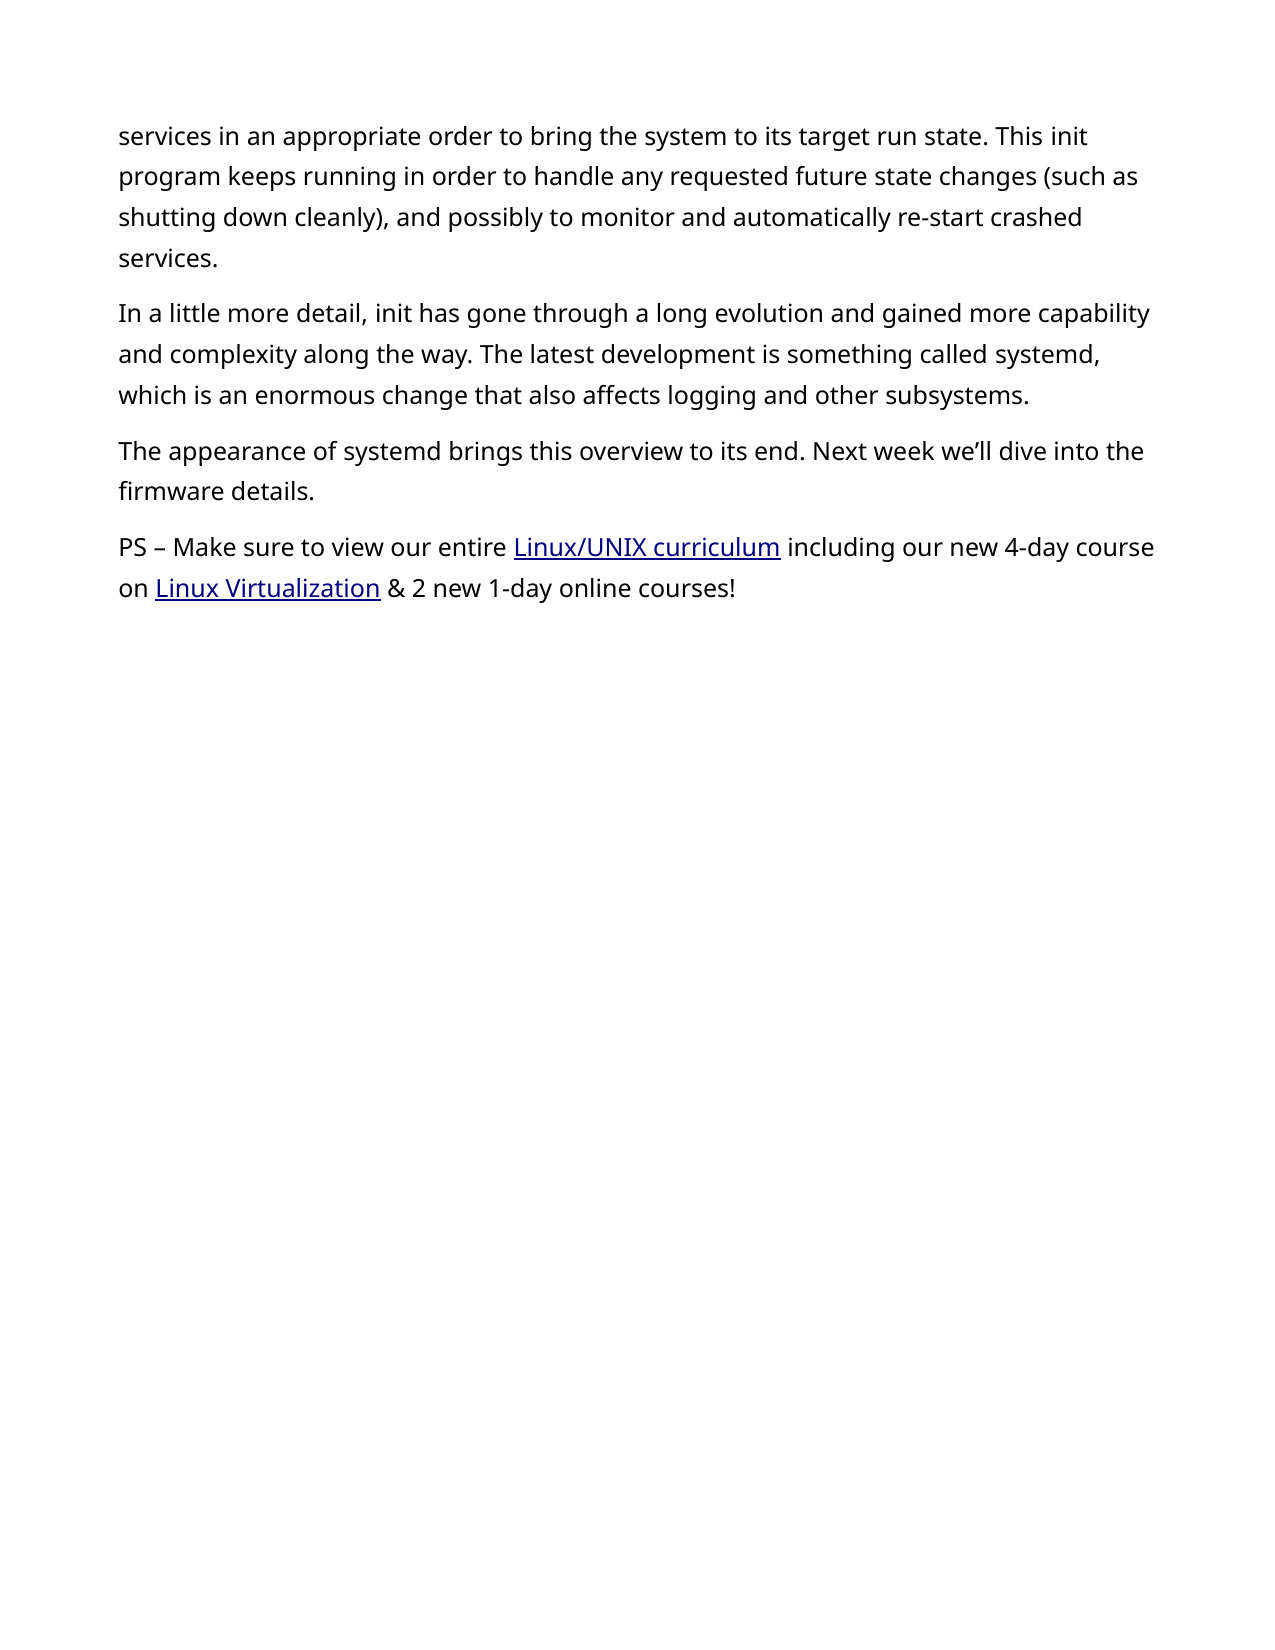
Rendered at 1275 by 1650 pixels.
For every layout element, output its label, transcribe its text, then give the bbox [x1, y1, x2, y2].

text PS – Make sure to view our entire Linux/UNIX curriculum including our new 4-day course on Linux Virtualization & 2 new 1-day online courses! [118, 529, 1157, 604]
text In a little more detail, init has gone through a long evolution and gained more capability and complexity along the way. The latest development is something called systemd, which is an enormous change that also affects logging and other subsystems. [118, 296, 1157, 412]
text The appearance of systemd brings this overview to its end. Next week we’ll dive into the firmware details. [118, 433, 1157, 508]
text services in an appropriate order to bring the system to its target run state. This init program keeps running in order to handle any requested future state changes (such as shutting down cleanly), and possibly to monitor and automatically re-start crashed services. [118, 118, 1157, 275]
